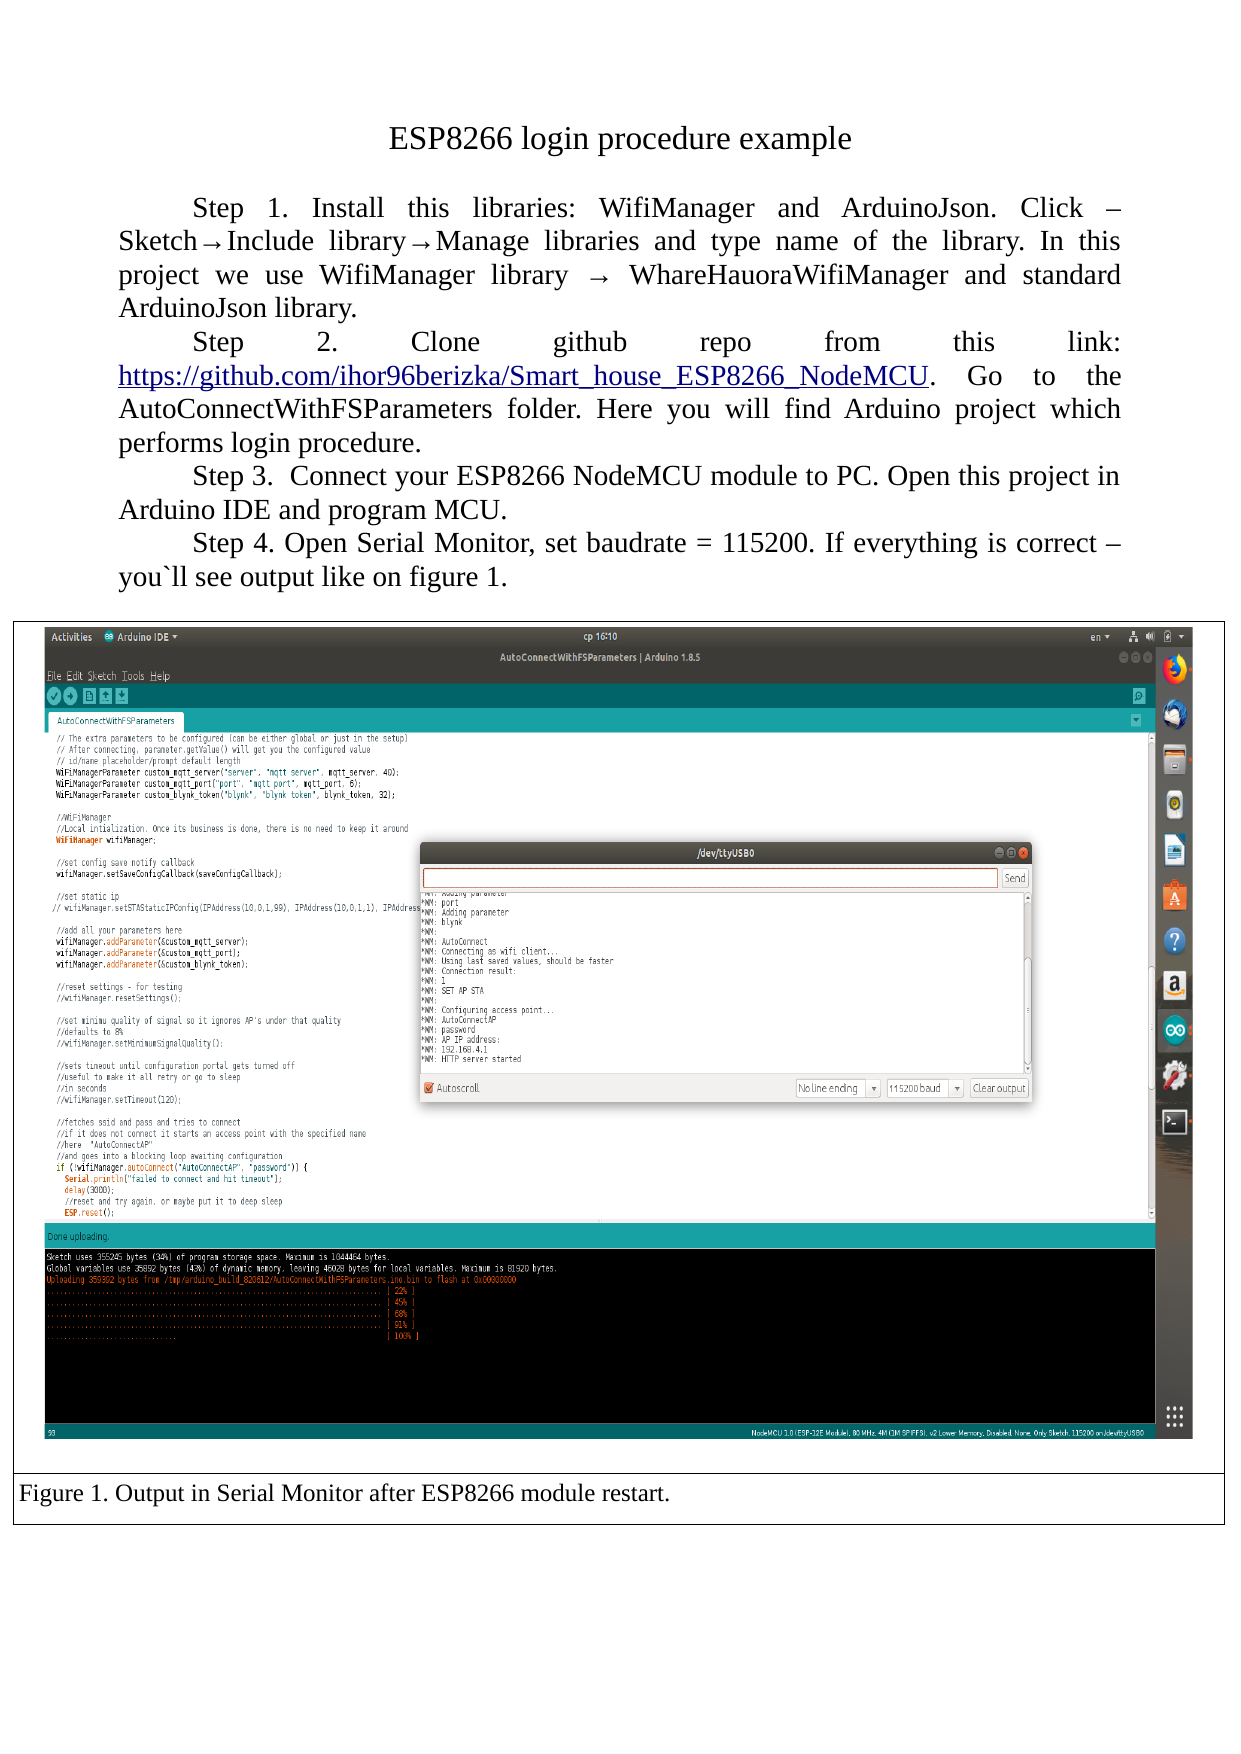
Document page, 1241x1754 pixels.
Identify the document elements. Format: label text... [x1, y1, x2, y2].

text Step 3. Connect your ESP8266 NodeMCU module to PC. Open this project in Arduino IDE and program MCU. [118, 458, 1122, 525]
text ESP8266 login procedure example [118, 118, 1122, 156]
text Step 4. Open Serial Monitor, set baudrate = 115200. If everything is correct – you`ll see output like on figure 1. [118, 525, 1122, 592]
picture [44, 627, 1193, 1439]
table_cell Figure 1. Output in Serial Monitor after ESP8266 module restart. [14, 1474, 1224, 1524]
text Step 1. Install this libraries: WifiManager and ArduinoJson. Click – Sketch→Include library→Manage libraries and type name of the library. In this project we use WifiManager library → WhareHauoraWifiManager and standard ArduinoJson library. [118, 190, 1122, 324]
table_header [14, 622, 1224, 1473]
text Step 2. Clone github repo from this link: https://github.com/ihor96berizka/Smart_house_ESP8266_NodeMCU. Go to the AutoConnectWithFSParameters folder. Here you will find Arduino project which performs login procedure. [118, 324, 1122, 458]
